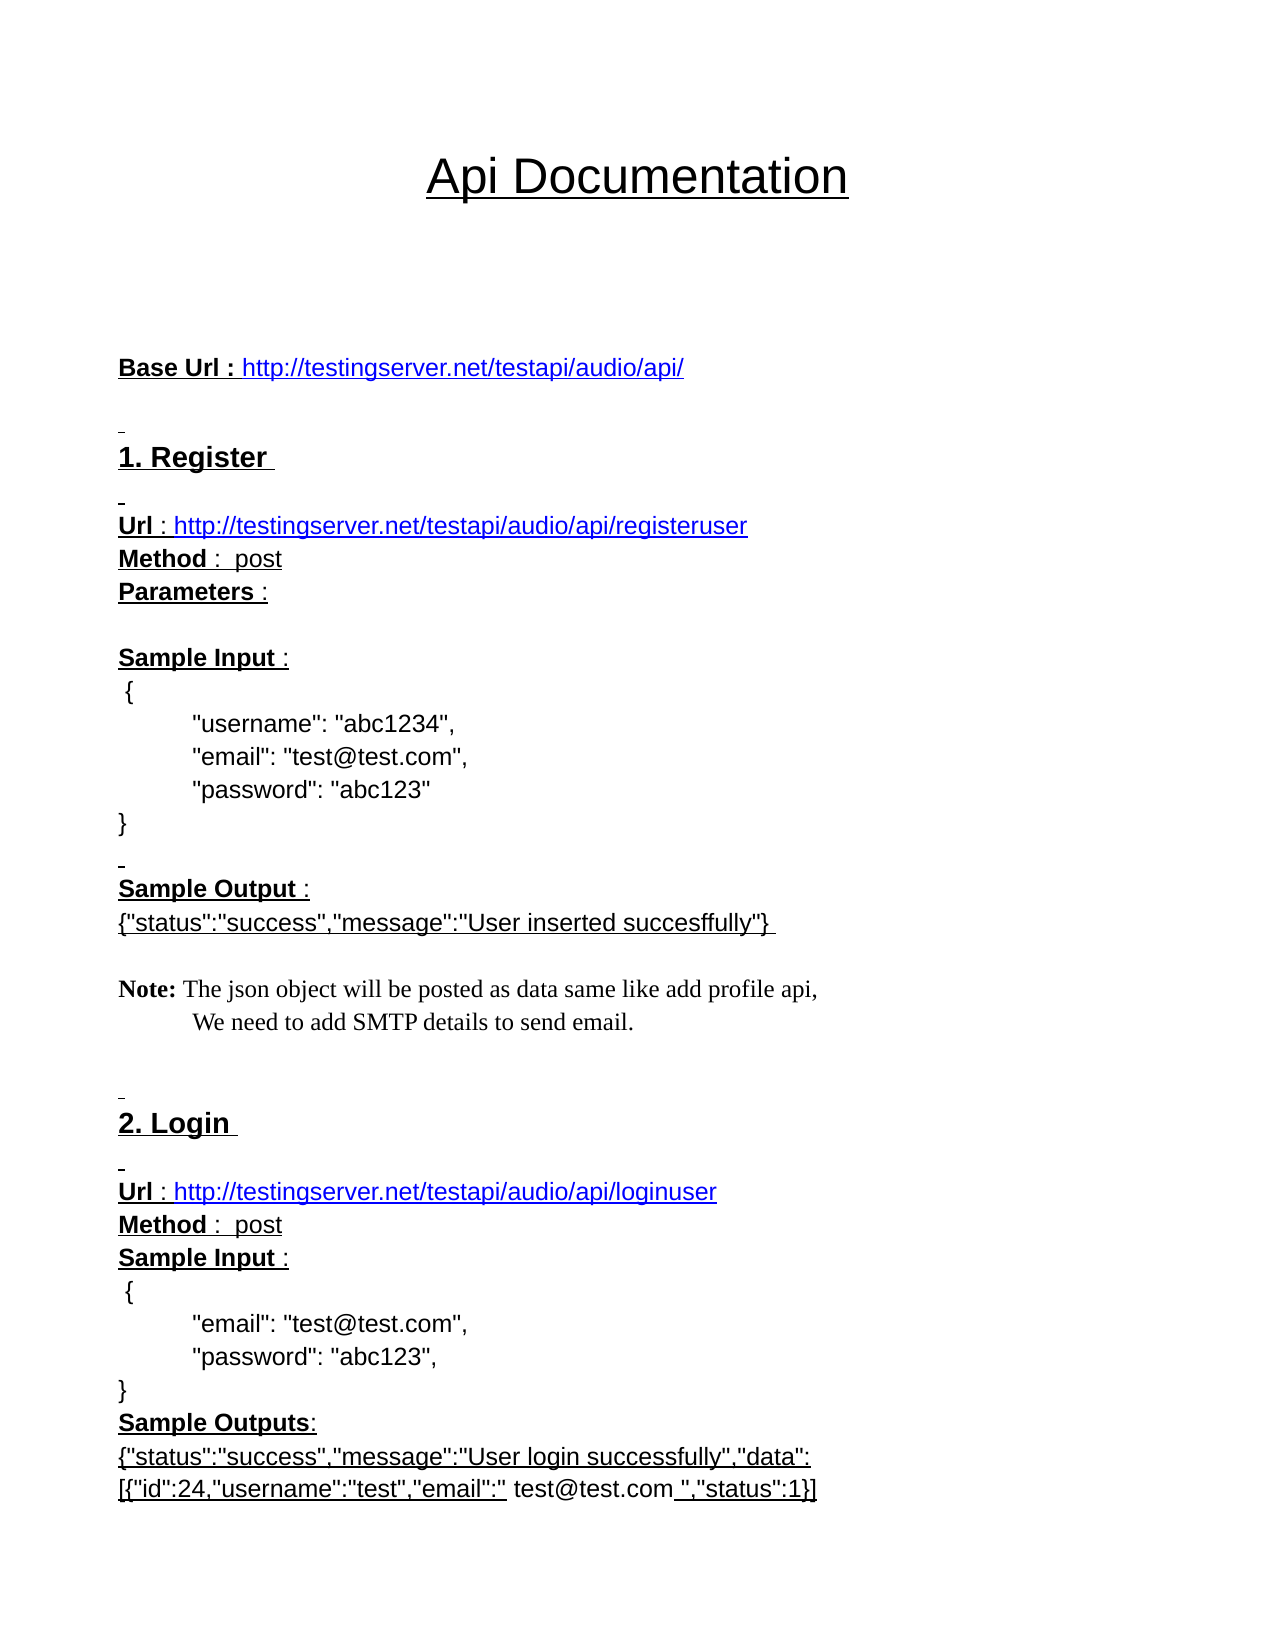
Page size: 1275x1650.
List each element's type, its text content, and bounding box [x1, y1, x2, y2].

text Method : post [118, 544, 1157, 573]
text We need to add SMTP details to send email. [118, 1007, 1157, 1035]
text Note: The json object will be posted as data same like add profile api, [118, 974, 1157, 1002]
text Base Url : http://testingserver.net/testapi/audio/api/ [118, 324, 1157, 382]
text Url : http://testingserver.net/testapi/audio/api/loginuser [118, 1177, 1157, 1206]
text Sample Input : [118, 643, 1157, 672]
text Sample Output : [118, 874, 1157, 903]
text "email": "test@test.com", [118, 742, 1157, 771]
text Api Documentation [118, 147, 1157, 204]
text "username": "abc1234", [118, 709, 1157, 738]
text {"status":"success","message":"User inserted succesffully"} [118, 907, 1157, 936]
text Parameters : [118, 577, 1157, 606]
text Url : http://testingserver.net/testapi/audio/api/registeruser [118, 511, 1157, 540]
text } [118, 808, 1157, 837]
text "email": "test@test.com", [118, 1309, 1157, 1338]
text 2. Login [118, 1106, 1157, 1139]
text "password": "abc123" [118, 775, 1157, 804]
text { [118, 1276, 1157, 1305]
text { [118, 676, 1157, 705]
text 1. Register [118, 440, 1157, 473]
text {"status":"success","message":"User login successfully","data":[{"id":24,"username":"test","email":" test@test.com ","status":1}] [118, 1441, 1157, 1503]
text Sample Input : [118, 1243, 1157, 1272]
text } [118, 1375, 1157, 1404]
text "password": "abc123", [118, 1342, 1157, 1371]
text Method : post [118, 1210, 1157, 1239]
text Sample Outputs: [118, 1408, 1157, 1437]
